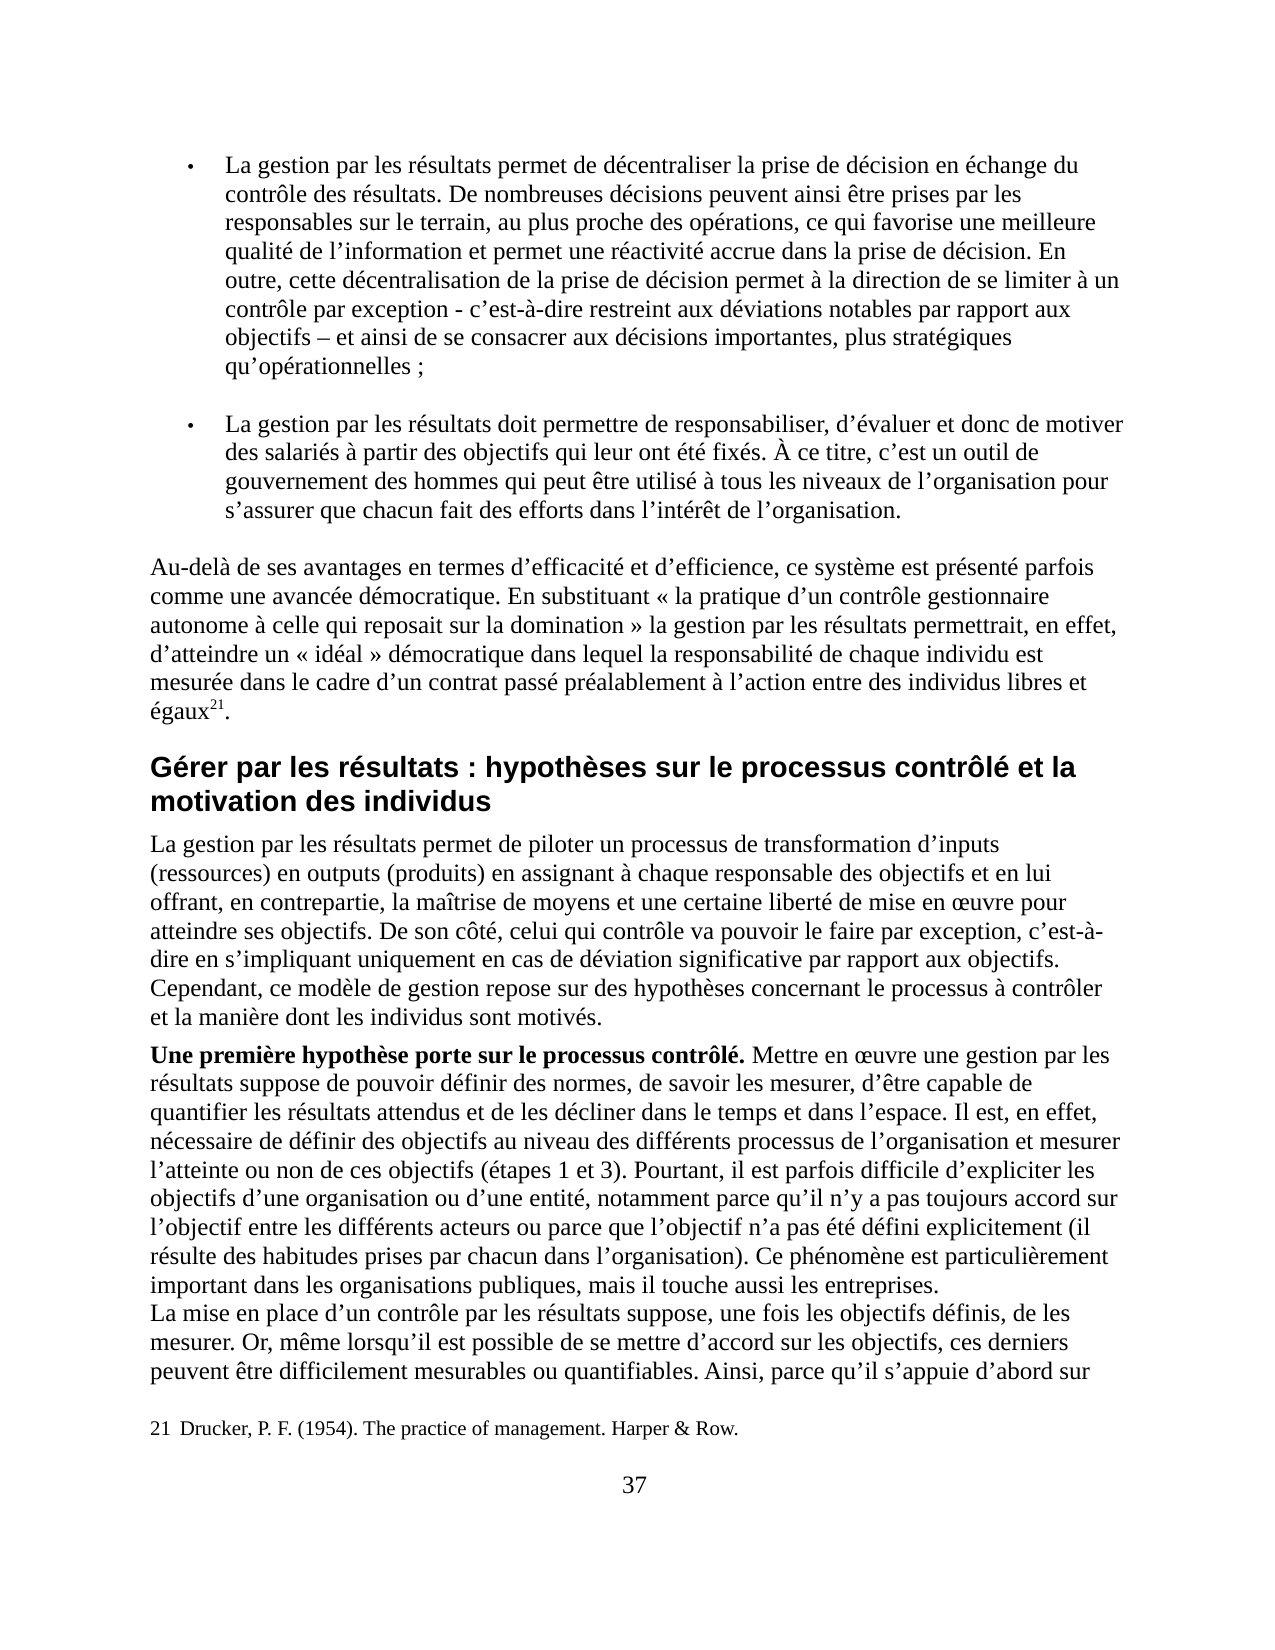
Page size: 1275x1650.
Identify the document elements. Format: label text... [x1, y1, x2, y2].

text La gestion par les résultats permet de piloter un processus de transformation d’inputs (ressources) en outputs (produits) en assignant à chaque responsable des objectifs et en lui offrant, en contrepartie, la maîtrise de moyens et une certaine liberté de mise en œuvre pour atteindre ses objectifs. De son côté, celui qui contrôle va pouvoir le faire par exception, c’est-à-dire en s’impliquant uniquement en cas de déviation significative par rapport aux objectifs. Cependant, ce modèle de gestion repose sur des hypothèses concernant le processus à contrôler et la manière dont les individus sont motivés. [150, 829, 1125, 1031]
text Drucker, P. F. (1954). The practice of management. Harper & Row. [150, 1416, 1125, 1440]
list La gestion par les résultats doit permettre de responsabiliser, d’évaluer et donc de motiver des salariés à partir des objectifs qui leur ont été fixés. À ce titre, c’est un outil de gouvernement des hommes qui peut être utilisé à tous les niveaux de l’organisation pour s’assurer que chacun fait des efforts dans l’intérêt de l’organisation. [187, 409, 1125, 552]
text Au-delà de ses avantages en termes d’efficacité et d’efficience, ce système est présenté parfois comme une avancée démocratique. En substituant « la pratique d’un contrôle gestionnaire autonome à celle qui reposait sur la domination » la gestion par les résultats permettrait, en effet, d’atteindre un « idéal » démocratique dans lequel la responsabilité de chaque individu est mesurée dans le cadre d’un contrat passé préalablement à l’action entre des individus libres et égaux. [150, 552, 1125, 725]
list La gestion par les résultats permet de décentraliser la prise de décision en échange du contrôle des résultats. De nombreuses décisions peuvent ainsi être prises par les responsables sur le terrain, au plus proche des opérations, ce qui favorise une meilleure qualité de l’information et permet une réactivité accrue dans la prise de décision. En outre, cette décentralisation de la prise de décision permet à la direction de se limiter à un contrôle par exception - c’est-à-dire restreint aux déviations notables par rapport aux objectifs – et ainsi de se consacrer aux décisions importantes, plus stratégiques qu’opérationnelles ; [187, 150, 1125, 409]
subtitle Gérer par les résultats : hypothèses sur le processus contrôlé et la motivation des individus [150, 750, 1125, 817]
text Une première hypothèse porte sur le processus contrôlé. Mettre en œuvre une gestion par les résultats suppose de pouvoir définir des normes, de savoir les mesurer, d’être capable de quantifier les résultats attendus et de les décliner dans le temps et dans l’espace. Il est, en effet, nécessaire de définir des objectifs au niveau des différents processus de l’organisation et mesurer l’atteinte ou non de ces objectifs (étapes 1 et 3). Pourtant, il est parfois difficile d’expliciter les objectifs d’une organisation ou d’une entité, notamment parce qu’il n’y a pas toujours accord sur l’objectif entre les différents acteurs ou parce que l’objectif n’a pas été défini explicitement (il résulte des habitudes prises par chacun dans l’organisation). Ce phénomène est particulièrement important dans les organisations publiques, mais il touche aussi les entreprises. La mise en place d’un contrôle par les résultats suppose, une fois les objectifs définis, de les mesurer. Or, même lorsqu’il est possible de se mettre d’accord sur les objectifs, ces derniers peuvent être difficilement mesurables ou quantifiables. Ainsi, parce qu’il s’appuie d’abord sur [150, 1040, 1125, 1385]
